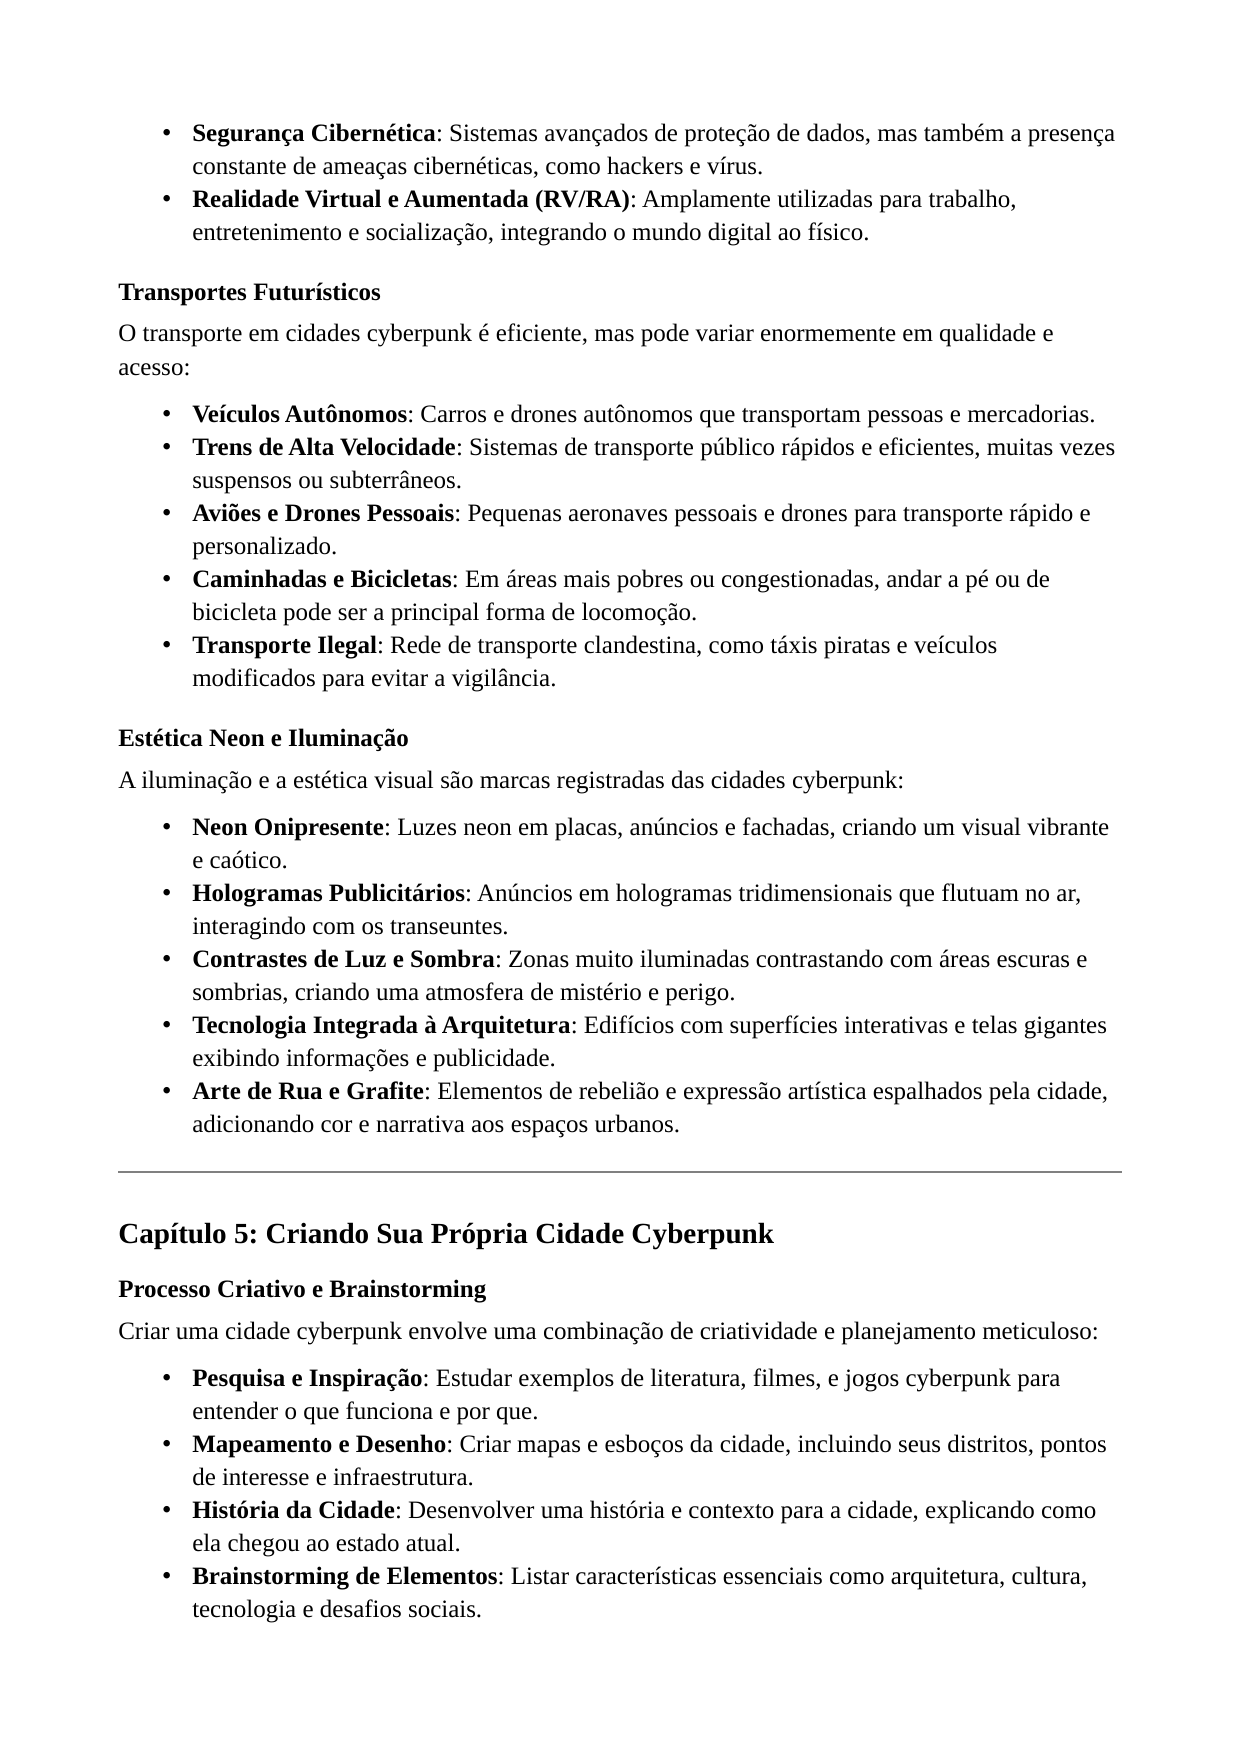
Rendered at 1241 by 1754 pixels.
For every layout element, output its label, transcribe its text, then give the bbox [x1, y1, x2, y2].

list Pesquisa e Inspiração: Estudar exemplos de literatura, filmes, e jogos cyberpunk para entender o que funciona e por que. [162, 1363, 1122, 1425]
list Segurança Cibernética: Sistemas avançados de proteção de dados, mas também a presença constante de ameaças cibernéticas, como hackers e vírus. [162, 118, 1122, 180]
text Criar uma cidade cyberpunk envolve uma combinação de criatividade e planejamento meticuloso: [118, 1316, 1122, 1344]
subtitle Capítulo 5: Criando Sua Própria Cidade Cyberpunk [118, 1216, 1122, 1249]
list Aviões e Drones Pessoais: Pequenas aeronaves pessoais e drones para transporte rápido e personalizado. [162, 498, 1122, 560]
subtitle Processo Criativo e Brainstorming [118, 1274, 1122, 1303]
list Neon Onipresente: Luzes neon em placas, anúncios e fachadas, criando um visual vibrante e caótico. [162, 812, 1122, 874]
list Trens de Alta Velocidade: Sistemas de transporte público rápidos e eficientes, muitas vezes suspensos ou subterrâneos. [162, 432, 1122, 494]
list Arte de Rua e Grafite: Elementos de rebelião e expressão artística espalhados pela cidade, adicionando cor e narrativa aos espaços urbanos. [162, 1076, 1122, 1138]
list Tecnologia Integrada à Arquitetura: Edifícios com superfícies interativas e telas gigantes exibindo informações e publicidade. [162, 1010, 1122, 1072]
list História da Cidade: Desenvolver uma história e contexto para a cidade, explicando como ela chegou ao estado atual. [162, 1495, 1122, 1557]
list Realidade Virtual e Aumentada (RV/RA): Amplamente utilizadas para trabalho, entretenimento e socialização, integrando o mundo digital ao físico. [162, 184, 1122, 246]
text A iluminação e a estética visual são marcas registradas das cidades cyberpunk: [118, 765, 1122, 793]
list Veículos Autônomos: Carros e drones autônomos que transportam pessoas e mercadorias. [162, 399, 1122, 428]
list Brainstorming de Elementos: Listar características essenciais como arquitetura, cultura, tecnologia e desafios sociais. [162, 1561, 1122, 1623]
list Mapeamento e Desenho: Criar mapas e esboços da cidade, incluindo seus distritos, pontos de interesse e infraestrutura. [162, 1429, 1122, 1491]
text O transporte em cidades cyberpunk é eficiente, mas pode variar enormemente em qualidade e acesso: [118, 318, 1122, 380]
list Contrastes de Luz e Sombra: Zonas muito iluminadas contrastando com áreas escuras e sombrias, criando uma atmosfera de mistério e perigo. [162, 944, 1122, 1006]
list Transporte Ilegal: Rede de transporte clandestina, como táxis piratas e veículos modificados para evitar a vigilância. [162, 630, 1122, 692]
list Hologramas Publicitários: Anúncios em hologramas tridimensionais que flutuam no ar, interagindo com os transeuntes. [162, 878, 1122, 940]
list Caminhadas e Bicicletas: Em áreas mais pobres ou congestionadas, andar a pé ou de bicicleta pode ser a principal forma de locomoção. [162, 564, 1122, 626]
subtitle Estética Neon e Iluminação [118, 723, 1122, 752]
subtitle Transportes Futurísticos [118, 277, 1122, 306]
